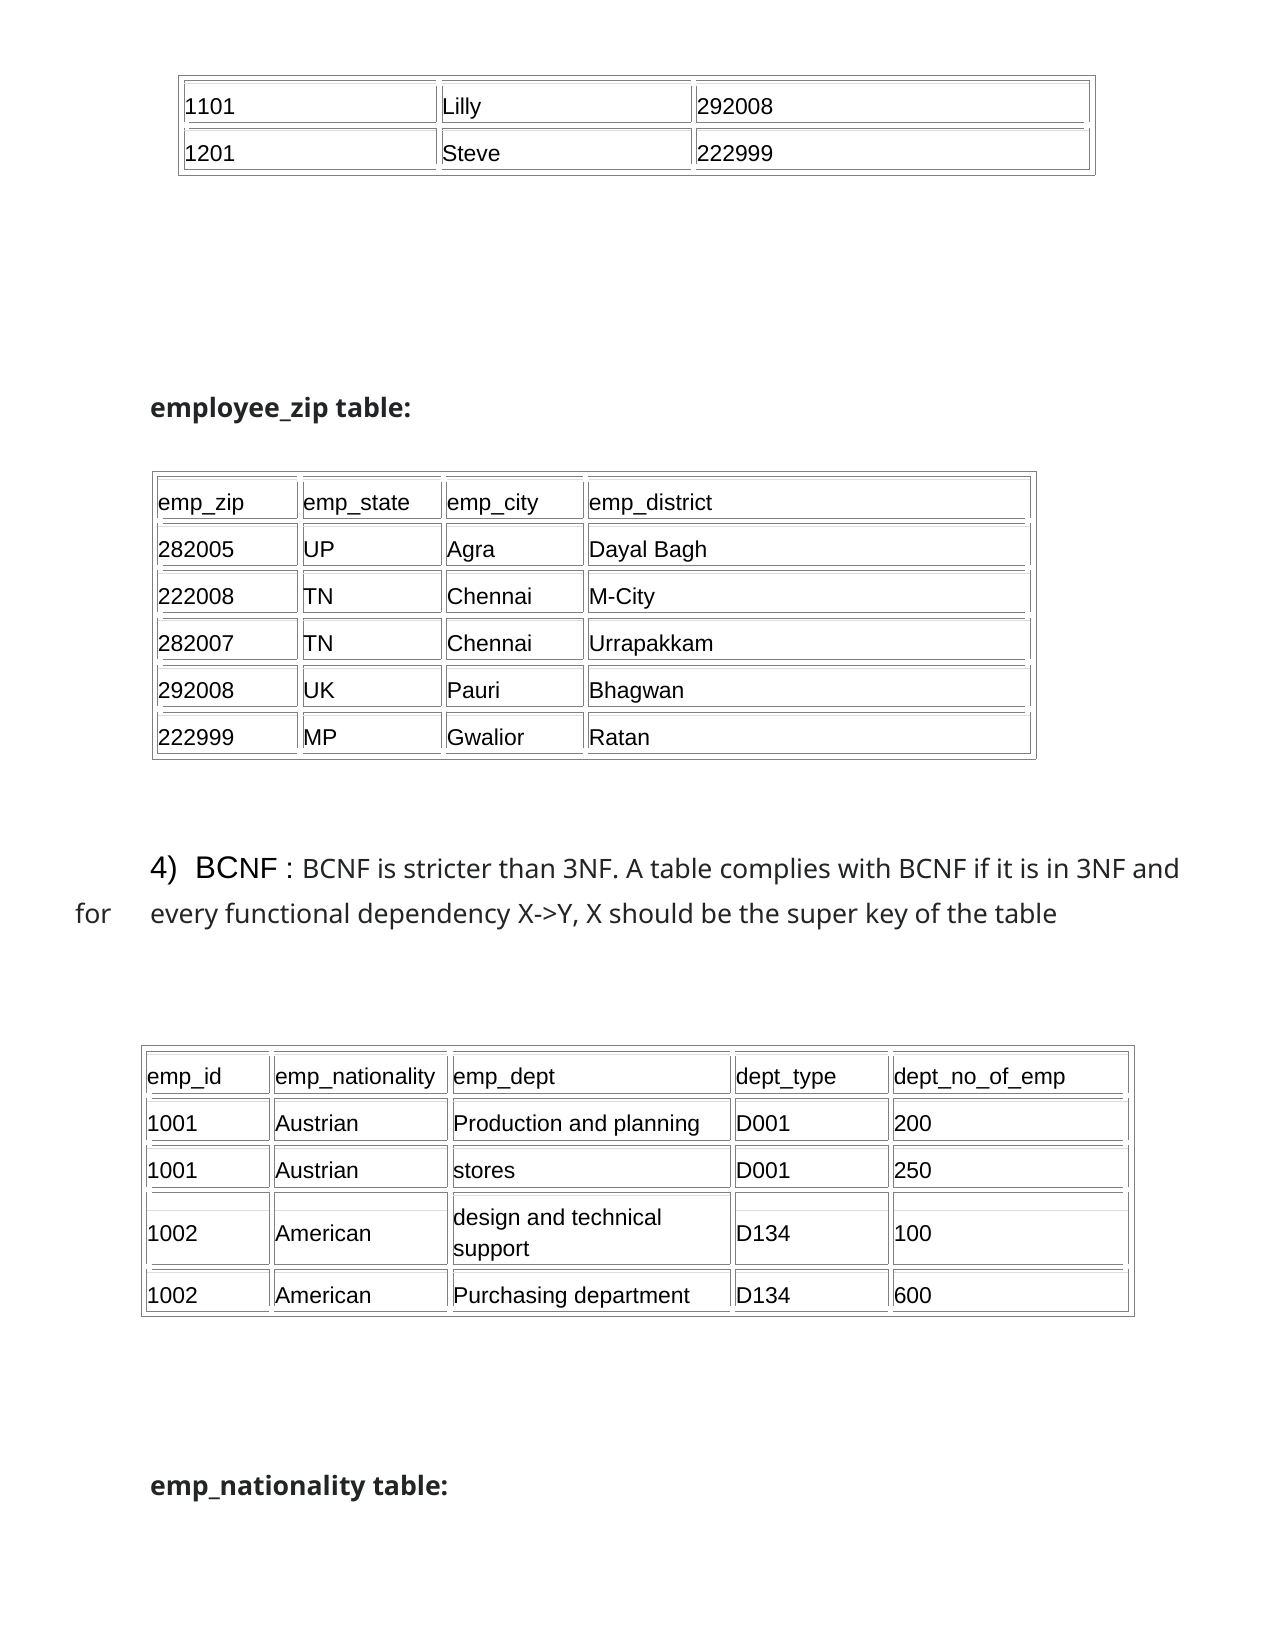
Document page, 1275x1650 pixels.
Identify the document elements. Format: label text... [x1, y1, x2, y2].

table_cell 1002 [144, 1264, 272, 1311]
table_header emp_zip [155, 472, 300, 518]
text employee_zip table: [75, 389, 1200, 425]
table_cell 200 [891, 1093, 1131, 1139]
table_cell MP [300, 706, 444, 753]
table_cell Bhagwan [586, 659, 1033, 706]
table_cell Chennai [444, 612, 586, 659]
table_cell stores [450, 1140, 733, 1187]
table_cell 282007 [155, 612, 300, 659]
table_cell UP [300, 518, 444, 565]
table_cell Lilly [439, 76, 694, 122]
table_cell D134 [733, 1264, 891, 1311]
table_cell 282005 [155, 518, 300, 565]
table_cell 1001 [144, 1140, 272, 1187]
table_cell Production and planning [450, 1093, 733, 1139]
table_cell Gwalior [444, 706, 586, 753]
table_cell Steve [439, 122, 694, 169]
table_header emp_state [300, 472, 444, 518]
table_cell 1001 [144, 1093, 272, 1139]
table_cell 1002 [144, 1187, 272, 1264]
table_cell Chennai [444, 565, 586, 612]
table_cell 292008 [694, 76, 1092, 122]
table_cell TN [300, 565, 444, 612]
table_cell Purchasing department [450, 1264, 733, 1311]
table_header emp_district [586, 472, 1033, 518]
table_cell D001 [733, 1093, 891, 1139]
table_cell 100 [891, 1187, 1131, 1264]
table_cell American [272, 1187, 450, 1264]
table_cell design and technical support [450, 1187, 733, 1264]
table_header emp_id [144, 1046, 272, 1092]
table_header dept_no_of_emp [891, 1046, 1131, 1092]
table_cell American [272, 1264, 450, 1311]
table_header emp_nationality [272, 1046, 450, 1092]
text emp_nationality table: [75, 1467, 1200, 1503]
table_cell Urrapakkam [586, 612, 1033, 659]
table_cell UK [300, 659, 444, 706]
table_cell M-City [586, 565, 1033, 612]
table_cell 222999 [155, 706, 300, 753]
table_header emp_city [444, 472, 586, 518]
table_cell 292008 [155, 659, 300, 706]
table_header emp_dept [450, 1046, 733, 1092]
text 4) BCNF : BCNF is stricter than 3NF. A table complies with BCNF if it is in 3NF and for every functional dependency X->Y, X should be the super key of the table [75, 849, 1200, 932]
table_cell Pauri [444, 659, 586, 706]
table_cell 222999 [694, 122, 1092, 169]
table_cell 250 [891, 1140, 1131, 1187]
table_cell D001 [733, 1140, 891, 1187]
table_cell Ratan [586, 706, 1033, 753]
table_cell 1201 [181, 122, 439, 169]
table_cell D134 [733, 1187, 891, 1264]
table_cell 222008 [155, 565, 300, 612]
table_cell TN [300, 612, 444, 659]
table_cell Austrian [272, 1093, 450, 1139]
table_cell Agra [444, 518, 586, 565]
table_cell Austrian [272, 1140, 450, 1187]
table_cell 600 [891, 1264, 1131, 1311]
table_cell Dayal Bagh [586, 518, 1033, 565]
table_header dept_type [733, 1046, 891, 1092]
table_cell 1101 [181, 76, 439, 122]
